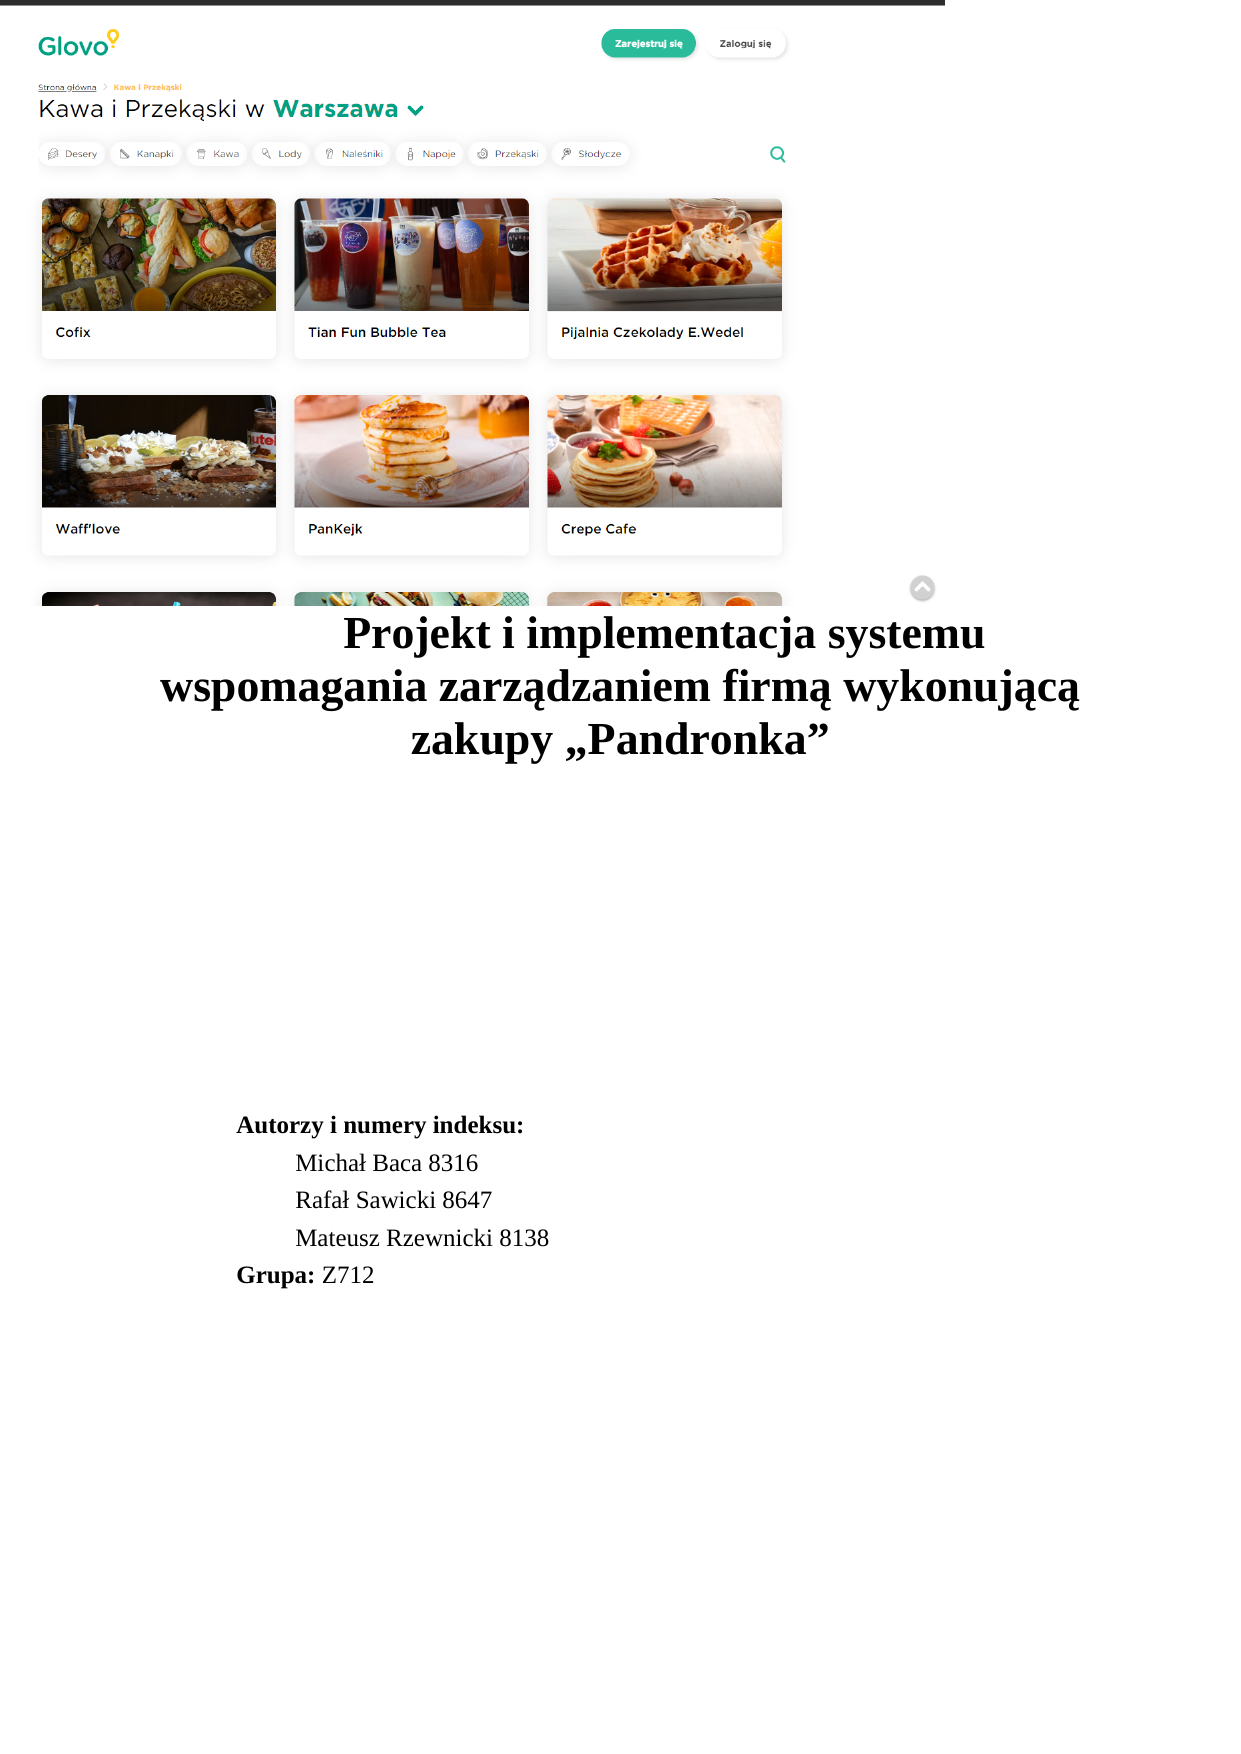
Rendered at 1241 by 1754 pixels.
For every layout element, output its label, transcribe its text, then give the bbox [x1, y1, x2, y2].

picture [0, 0, 945, 606]
text Grupa: Z712 [148, 1252, 1093, 1289]
text Projekt i implementacja systemu wspomagania zarządzaniem firmą wykonującą zakupy „Pandronka” [148, 148, 1093, 764]
text Mateusz Rzewnicki 8138 [206, 1214, 1093, 1252]
text Michał Baca 8316 [206, 1139, 1093, 1177]
text Autorzy i numery indeksu: [148, 1102, 1093, 1139]
text Rafał Sawicki 8647 [206, 1177, 1093, 1214]
